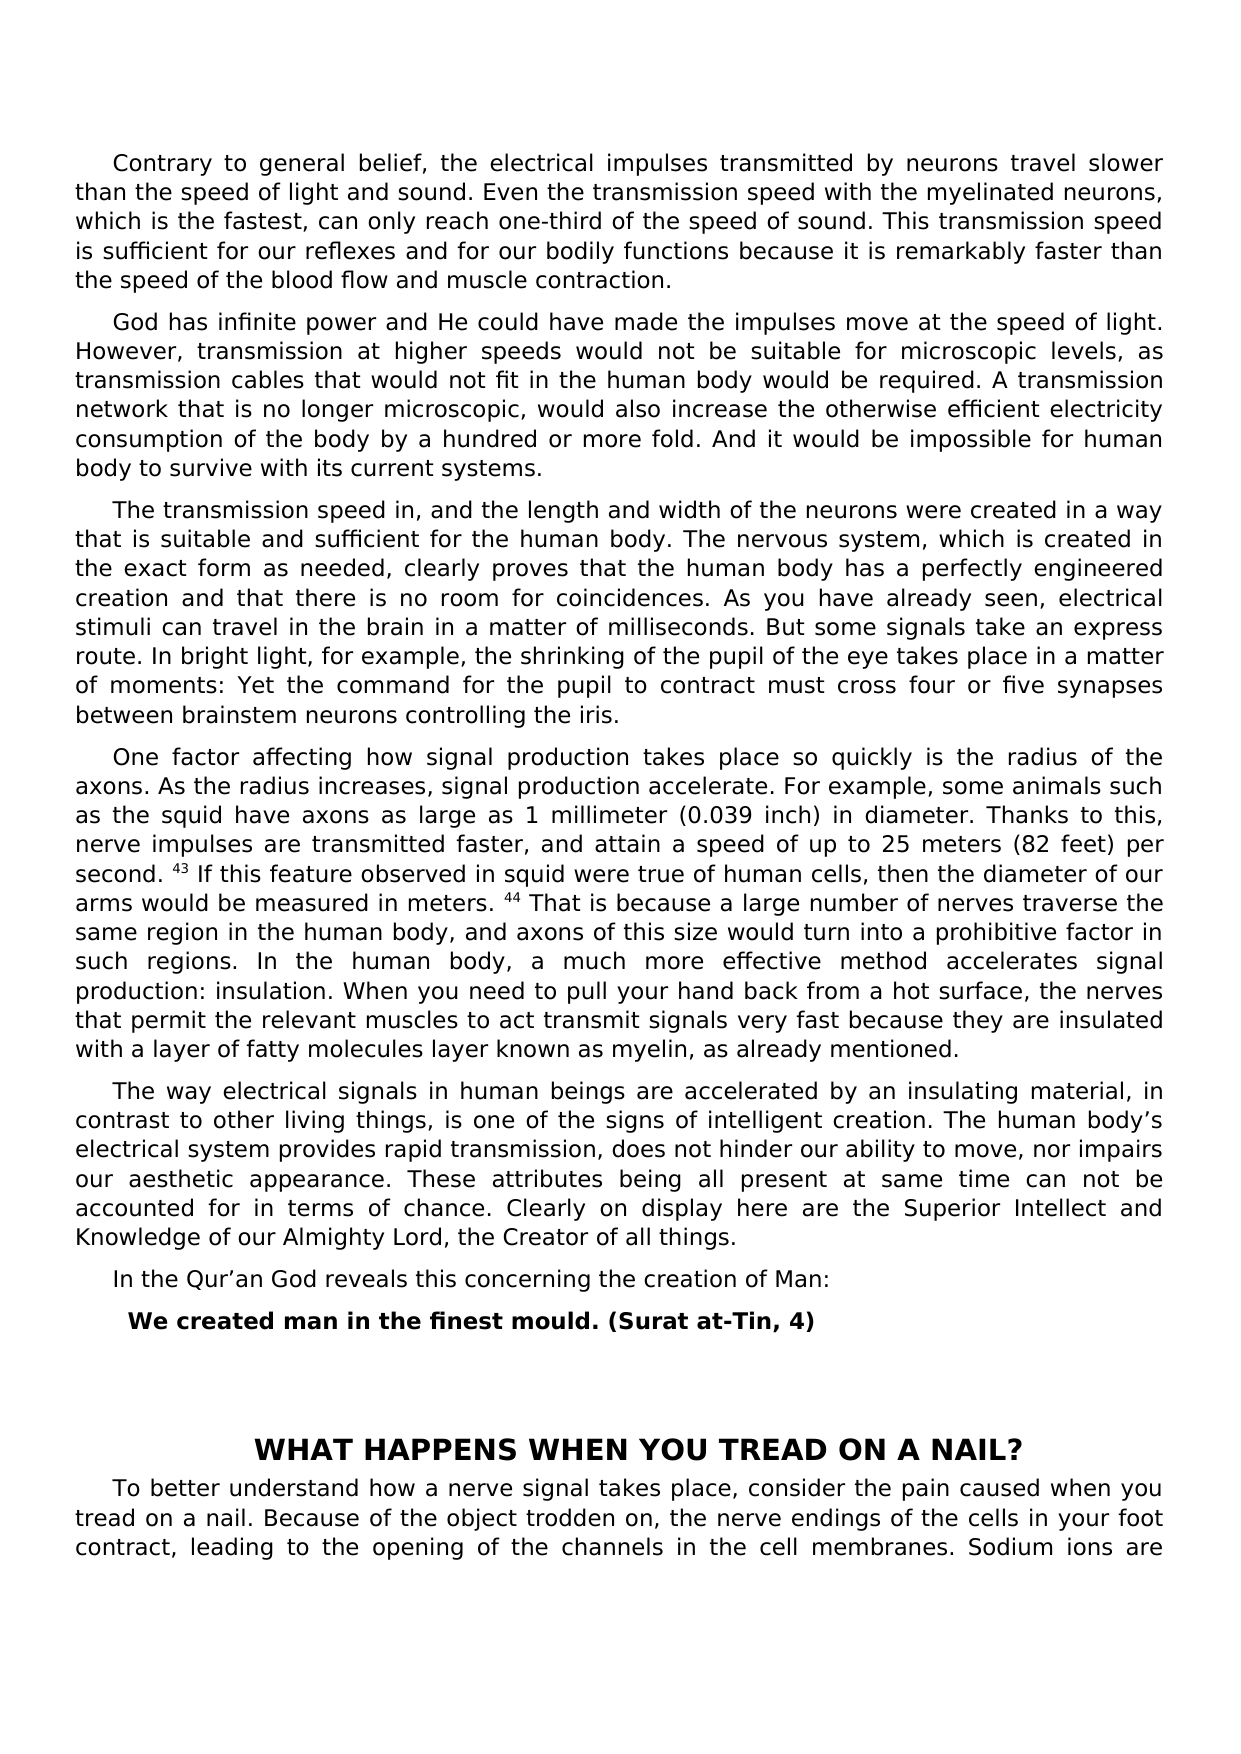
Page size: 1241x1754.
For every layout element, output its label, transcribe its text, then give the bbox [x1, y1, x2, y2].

text We created man in the finest mould. (Surat at-Tin, 4) [127, 1308, 1143, 1335]
text Contrary to general belief, the electrical impulses transmitted by neurons travel slower than the speed of light and sound. Even the transmission speed with the myelinated neurons, which is the fastest, can only reach one-third of the speed of sound. This transmission speed is sufficient for our reflexes and for our bodily functions because it is remarkably faster than the speed of the blood flow and muscle contraction. [75, 150, 1165, 294]
text One factor affecting how signal production takes place so quickly is the radius of the axons. As the radius increases, signal production accelerate. For example, some animals such as the squid have axons as large as 1 millimeter (0.039 inch) in diameter. Thanks to this, nerve impulses are transmitted faster, and attain a speed of up to 25 meters (82 feet) per second. 43 If this feature observed in squid were true of human cells, then the diameter of our arms would be measured in meters. 44 That is because a large number of nerves traverse the same region in the human body, and axons of this size would turn into a prohibitive factor in such regions. In the human body, a much more effective method accelerates signal production: insulation. When you need to pull your hand back from a hot surface, the nerves that permit the relevant muscles to act transmit signals very fast because they are insulated with a layer of fatty molecules layer known as myelin, as already mentioned. [75, 744, 1165, 1063]
text The way electrical signals in human beings are accelerated by an insulating material, in contrast to other living things, is one of the signs of intelligent creation. The human body’s electrical system provides rapid transmission, does not hinder our ability to move, nor impairs our aesthetic appearance. These attributes being all present at same time can not be accounted for in terms of chance. Clearly on display here are the Superior Intellect and Knowledge of our Almighty Lord, the Creator of all things. [75, 1078, 1165, 1251]
subtitle WHAT HAPPENS WHEN YOU TREAD ON A NAIL? [112, 1433, 1165, 1467]
text The transmission speed in, and the length and width of the neurons were created in a way that is suitable and sufficient for the human body. The nervous system, which is created in the exact form as needed, clearly proves that the human body has a perfectly engineered creation and that there is no room for coincidences. As you have already seen, electrical stimuli can travel in the brain in a matter of milliseconds. But some signals take an express route. In bright light, for example, the shrinking of the pupil of the eye takes place in a matter of moments: Yet the command for the pupil to contract must cross four or five synapses between brainstem neurons controlling the iris. [75, 497, 1165, 728]
text God has infinite power and He could have made the impulses move at the speed of light. However, transmission at higher speeds would not be suitable for microscopic levels, as transmission cables that would not fit in the human body would be required. A transmission network that is no longer microscopic, would also increase the otherwise efficient electricity consumption of the body by a hundred or more fold. And it would be impossible for human body to survive with its current systems. [75, 309, 1165, 482]
text To better understand how a nerve signal takes place, consider the pain caused when you tread on a nail. Because of the object trodden on, the nerve endings of the cells in your foot contract, leading to the opening of the channels in the cell membranes. Sodium ions are [75, 1476, 1165, 1561]
text In the Qur’an God reveals this concerning the creation of Man: [75, 1266, 1165, 1293]
